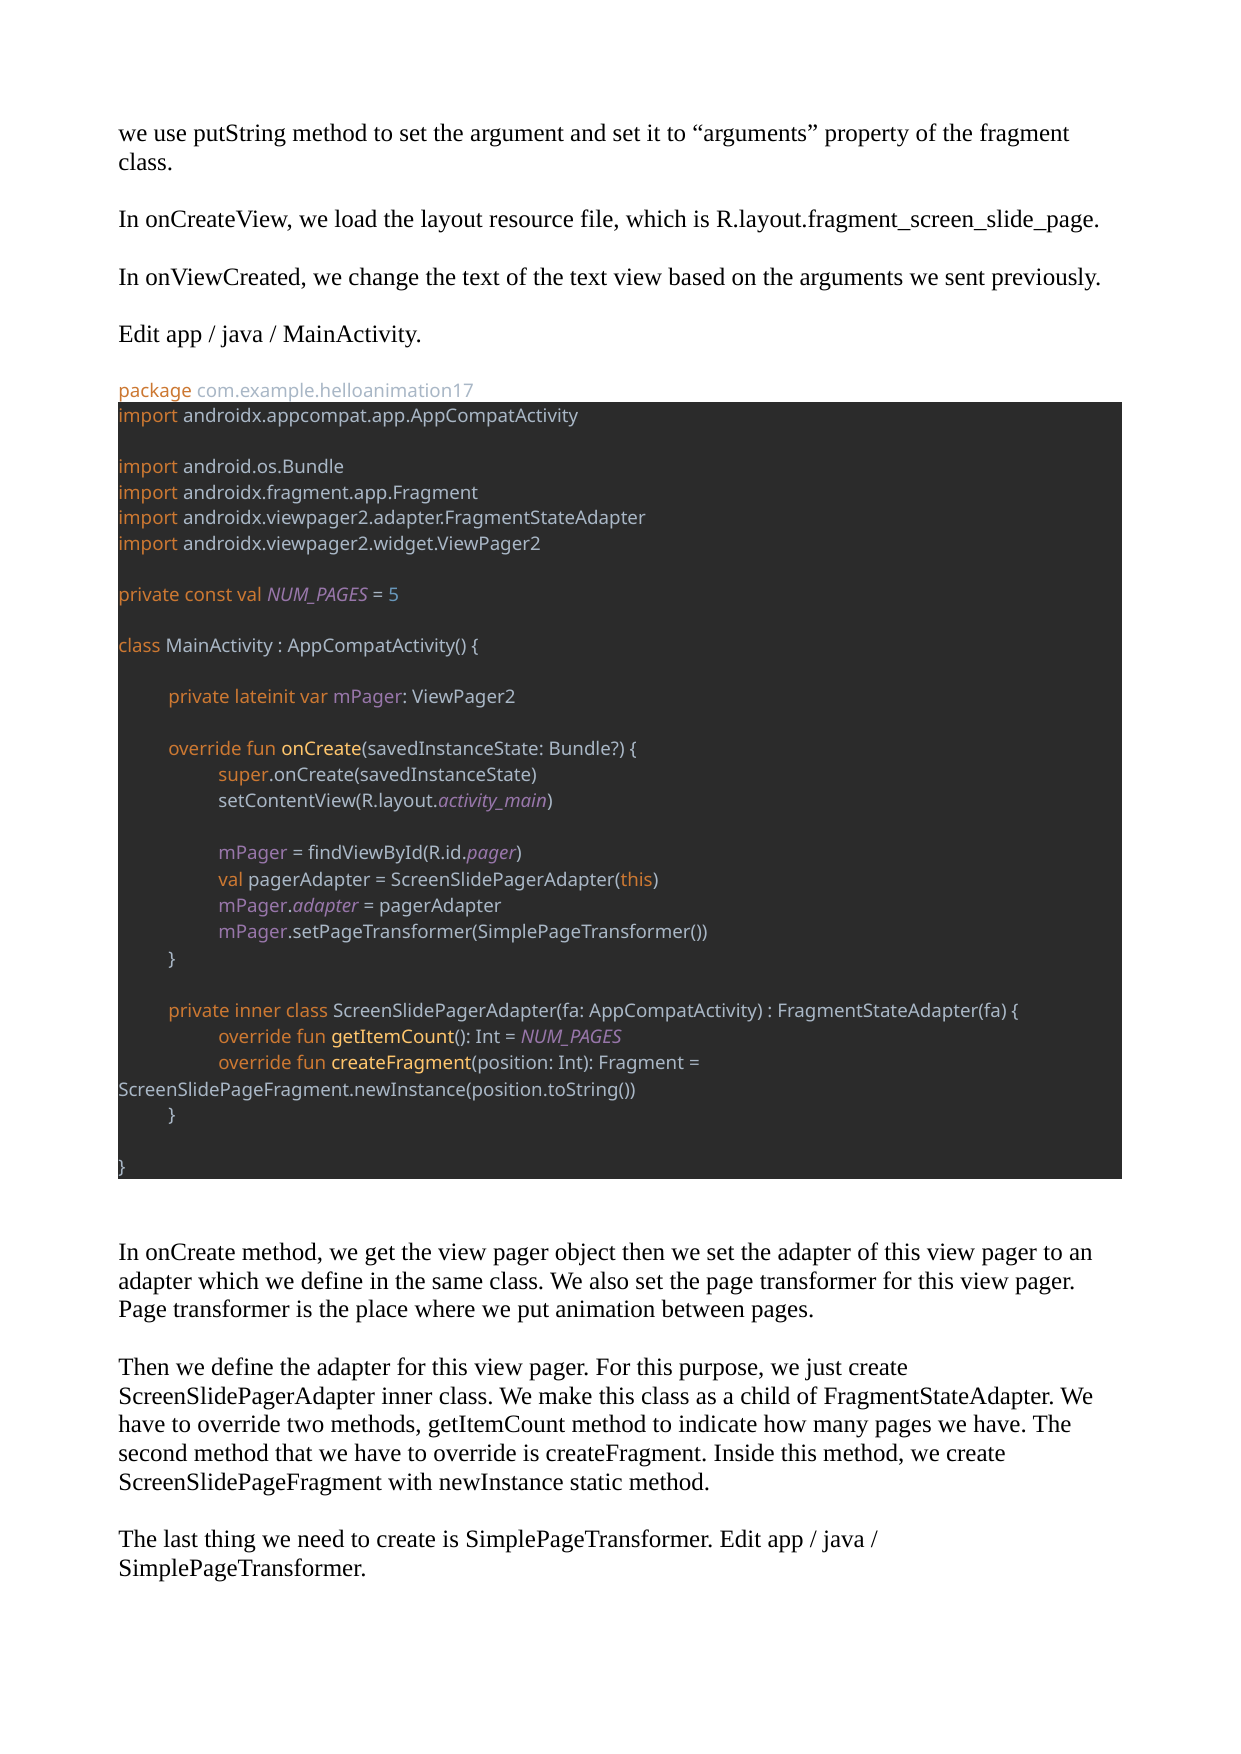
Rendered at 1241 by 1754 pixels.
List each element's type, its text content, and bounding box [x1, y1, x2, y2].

text private const val NUM_PAGES = 5 [118, 581, 1122, 607]
text private inner class ScreenSlidePagerAdapter(fa: AppCompatActivity) : FragmentStateAdapter(fa) { [118, 997, 1122, 1023]
text } [118, 945, 1122, 971]
text mPager.setPageTransformer(SimplePageTransformer()) [118, 919, 1122, 945]
text import androidx.fragment.app.Fragment [118, 479, 1122, 504]
text In onCreateView, we load the layout resource file, which is R.layout.fragment_screen_slide_page. [118, 204, 1122, 233]
text class MainActivity : AppCompatActivity() { [118, 632, 1122, 658]
text In onViewCreated, we change the text of the text view based on the arguments we sent previously. [118, 262, 1122, 291]
text override fun createFragment(position: Int): Fragment = ScreenSlidePageFragment.newInstance(position.toString()) [118, 1049, 1122, 1101]
text package com.example.helloanimation17 [118, 377, 1122, 402]
text Edit app / java / MainActivity. [118, 319, 1122, 348]
text import androidx.appcompat.app.AppCompatActivity [118, 402, 1122, 428]
text import androidx.viewpager2.widget.ViewPager2 [118, 530, 1122, 556]
text private lateinit var mPager: ViewPager2 [118, 683, 1122, 709]
text super.onCreate(savedInstanceState) [118, 761, 1122, 788]
text mPager.adapter = pagerAdapter [118, 892, 1122, 919]
text mPager = findViewById(R.id.pager) [118, 839, 1122, 866]
text override fun getItemCount(): Int = NUM_PAGES [118, 1023, 1122, 1049]
text import androidx.viewpager2.adapter.FragmentStateAdapter [118, 504, 1122, 530]
text import android.os.Bundle [118, 453, 1122, 479]
text In onCreate method, we get the view pager object then we set the adapter of this view pager to an adapter which we define in the same class. We also set the page transformer for this view pager. Page transformer is the place where we put animation between pages. [118, 1237, 1122, 1323]
text } [118, 1101, 1122, 1128]
text override fun onCreate(savedInstanceState: Bundle?) { [118, 735, 1122, 761]
text Then we define the adapter for this view pager. For this purpose, we just create ScreenSlidePagerAdapter inner class. We make this class as a child of FragmentStateAdapter. We have to override two methods, getItemCount method to indicate how many pages we have. The second method that we have to override is createFragment. Inside this method, we create ScreenSlidePageFragment with newInstance static method. [118, 1352, 1122, 1496]
text The last thing we need to create is SimplePageTransformer. Edit app / java / SimplePageTransformer. [118, 1524, 1122, 1582]
text setContentView(R.layout.activity_main) [118, 788, 1122, 814]
text val pagerAdapter = ScreenSlidePagerAdapter(this) [118, 866, 1122, 892]
text } [118, 1153, 1122, 1179]
text we use putString method to set the argument and set it to “arguments” property of the fragment class. [118, 118, 1122, 176]
